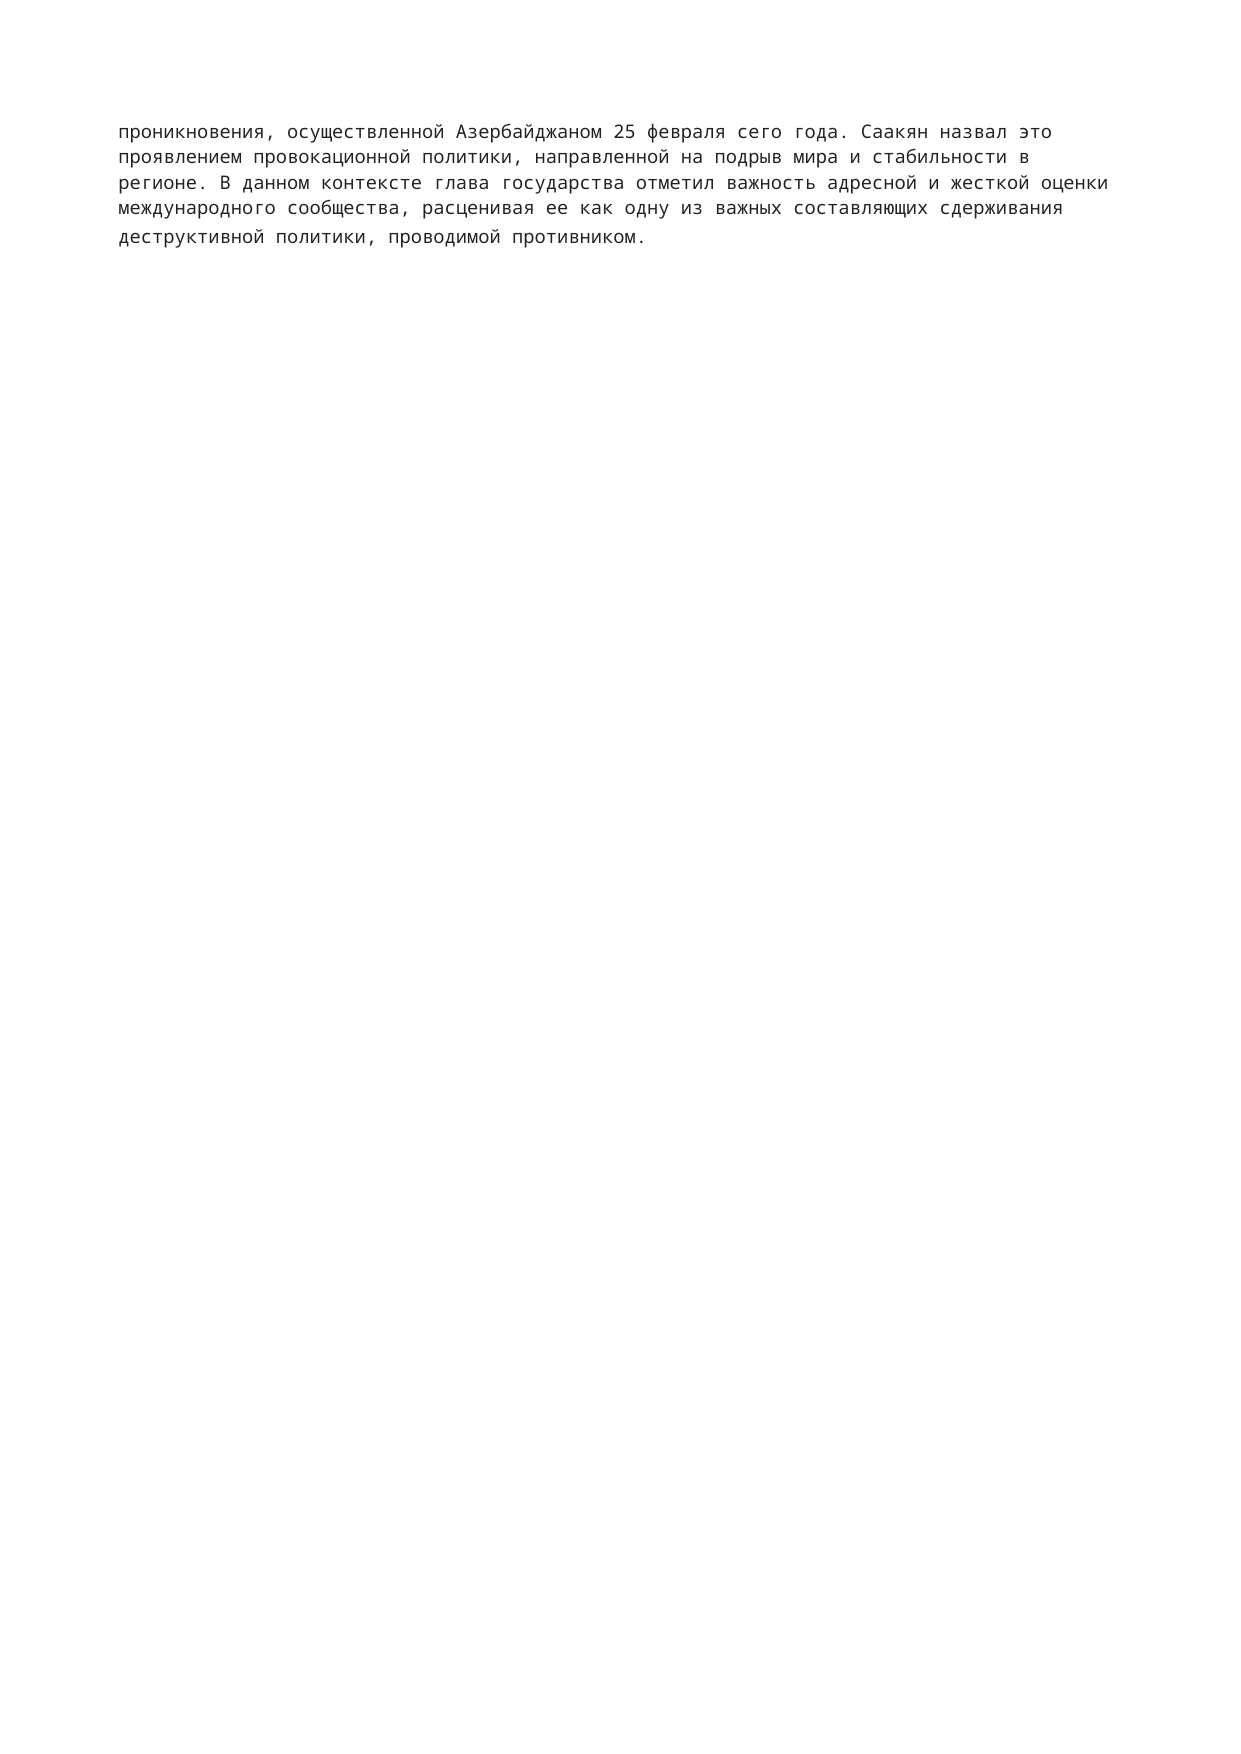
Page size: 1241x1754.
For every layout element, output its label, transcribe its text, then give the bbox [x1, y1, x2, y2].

text проникновения, осуществленной Азербайджаном 25 февраля сего года. Саакян назвал это проявлением провокационной политики, направленной на подрыв мира и стабильности в регионе. В данном контексте глава государства отметил важность адресной и жесткой оценки международного сообщества, расценивая ее как одну из важных составляющих сдерживания деструктивной политики, проводимой противником. [118, 118, 1122, 249]
